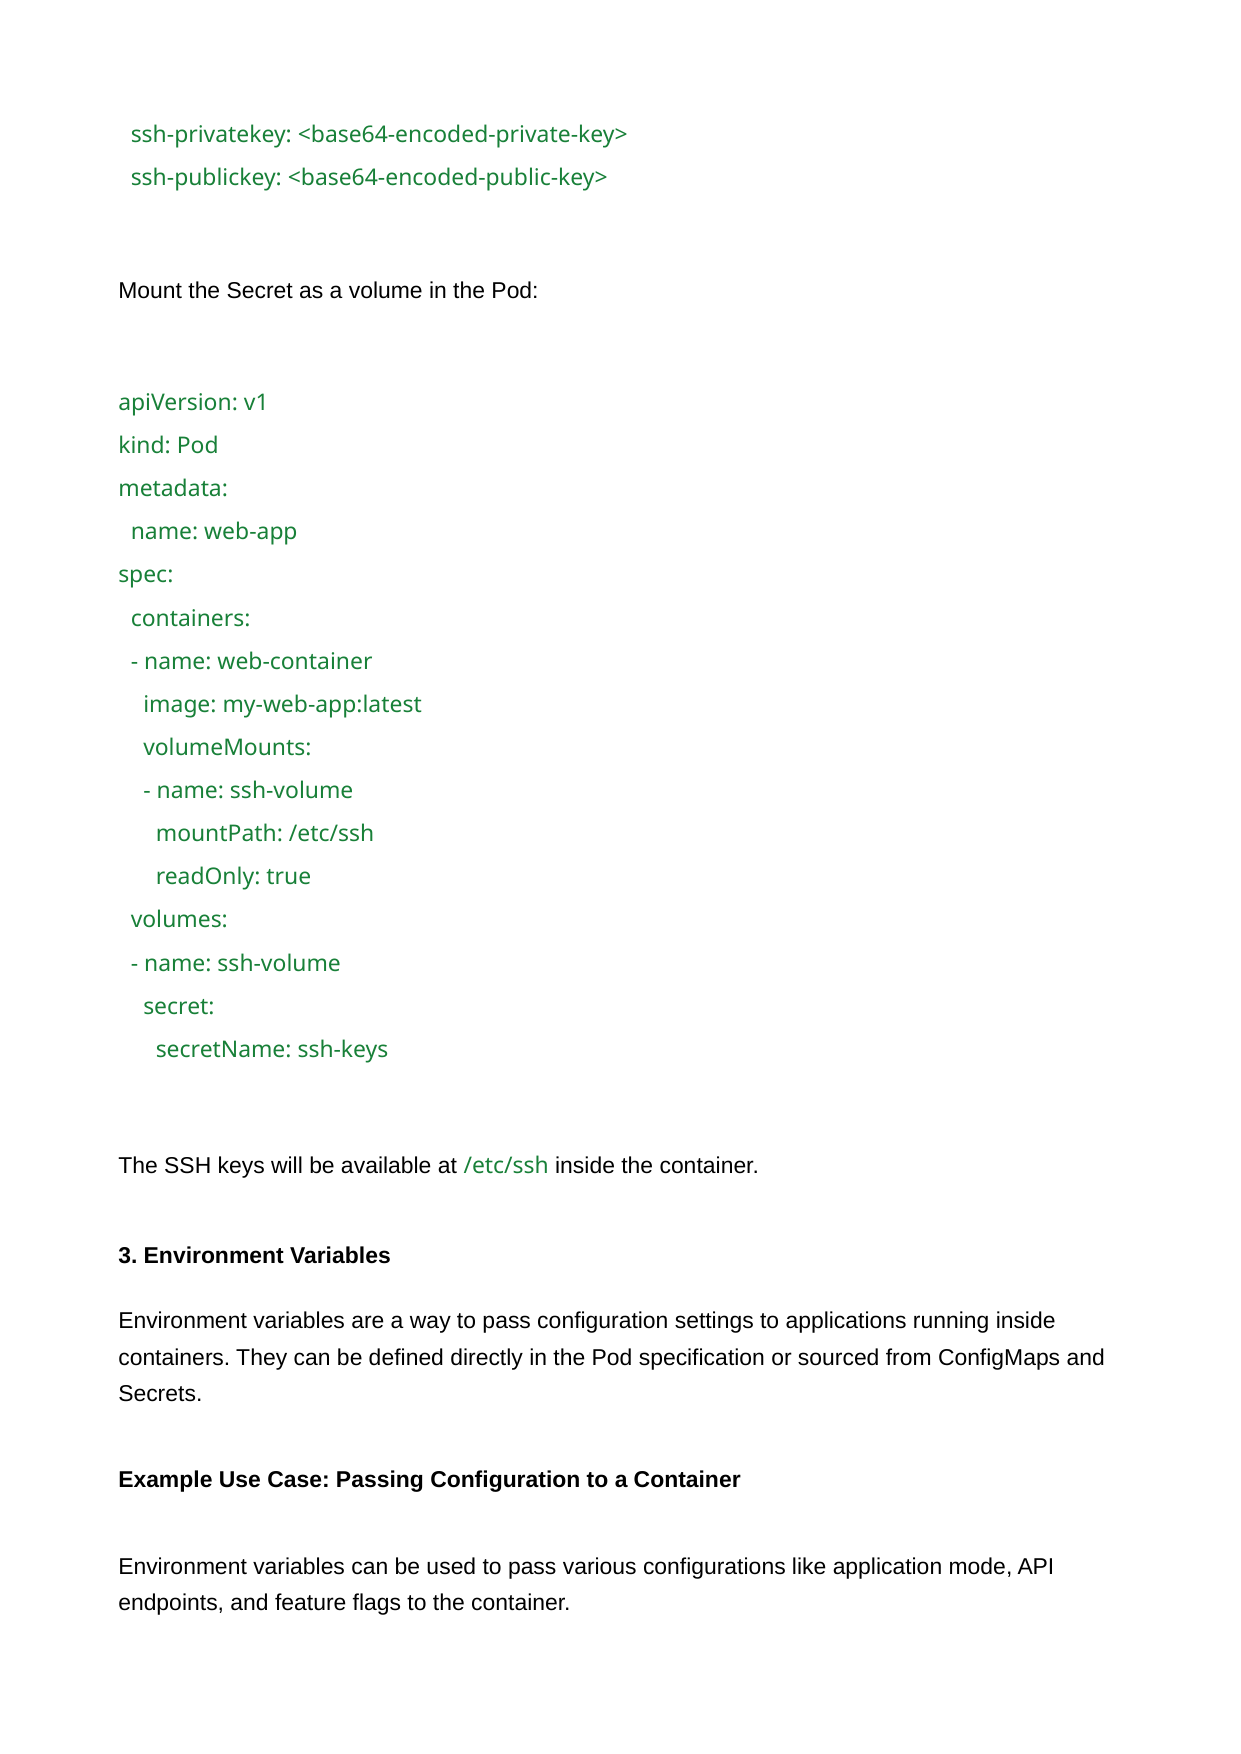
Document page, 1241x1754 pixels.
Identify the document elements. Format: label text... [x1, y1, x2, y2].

text containers: [118, 602, 1122, 633]
text readOnly: true [118, 860, 1122, 892]
text apiVersion: v1 [118, 386, 1122, 417]
subtitle 3. Environment Variables [118, 1242, 1122, 1268]
text Example Use Case: Passing Configuration to a Container [118, 1466, 1122, 1493]
text kind: Pod [118, 429, 1122, 460]
text The SSH keys will be available at /etc/ssh inside the container. [118, 1148, 1122, 1180]
text ssh-publickey: <base64-encoded-public-key> [118, 161, 1122, 192]
text metadata: [118, 472, 1122, 503]
text ssh-privatekey: <base64-encoded-private-key> [118, 118, 1122, 149]
text volumeMounts: [118, 731, 1122, 762]
text Environment variables can be used to pass various configurations like application mode, API endpoints, and feature flags to the container. [118, 1553, 1122, 1615]
text name: web-app [118, 515, 1122, 547]
text secretName: ssh-keys [118, 1033, 1122, 1064]
text - name: ssh-volume [118, 947, 1122, 978]
text - name: ssh-volume [118, 774, 1122, 805]
text Mount the Secret as a volume in the Pod: [118, 277, 1122, 303]
text mountPath: /etc/ssh [118, 817, 1122, 848]
text Environment variables are a way to pass configuration settings to applications running inside containers. They can be defined directly in the Pod specification or sourced from ConfigMaps and Secrets. [118, 1307, 1122, 1406]
text image: my-web-app:latest [118, 688, 1122, 719]
text volumes: [118, 903, 1122, 935]
text - name: web-container [118, 645, 1122, 676]
text spec: [118, 558, 1122, 590]
text secret: [118, 990, 1122, 1021]
